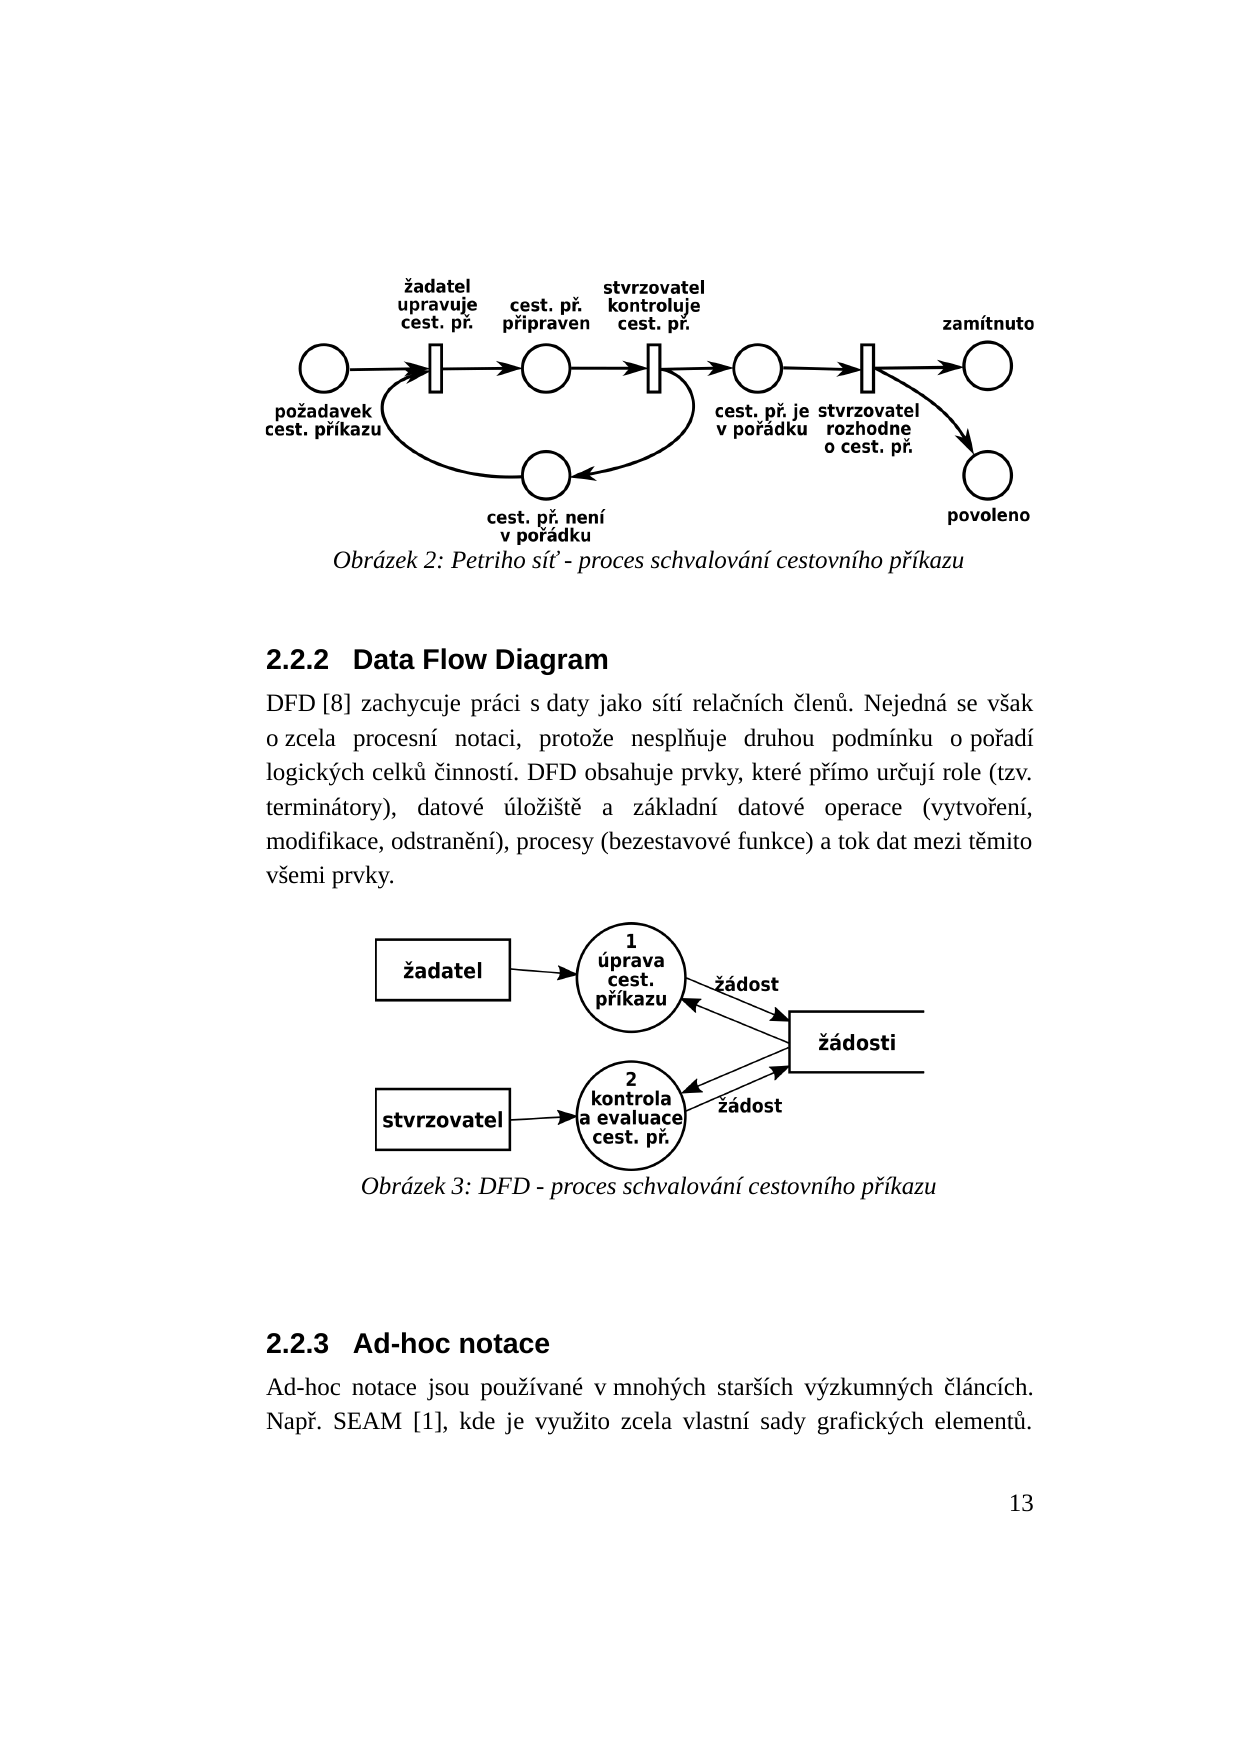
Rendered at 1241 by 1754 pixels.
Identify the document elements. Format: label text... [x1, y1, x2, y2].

picture [265, 278, 1034, 545]
subtitle Ad-hoc notace [266, 1327, 1033, 1359]
subtitle Data Flow Diagram [266, 643, 1033, 676]
picture [375, 922, 925, 1171]
text Obrázek 2: Petriho síť - proces schvalování cestovního příkazu [266, 545, 1033, 574]
text DFD [8] zachycuje práci s daty jako sítí relačních členů. Nejedná se však o zcela procesní notaci, protože nesplňuje druhou podmínku o pořadí logických celků činností. DFD obsahuje prvky, které přímo určují role (tzv. terminátory), datové úložiště a základní datové operace (vytvoření, modifikace, odstranění), procesy (bezestavové funkce) a tok dat mezi těmito všemi prvky. [266, 688, 1033, 889]
text Obrázek 3: DFD - proces schvalování cestovního příkazu [266, 922, 1033, 1200]
subtitle Ad-hoc notace jsou používané v mnohých starších výzkumných článcích. Např. SEAM [1], kde je využito zcela vlastní sady grafických elementů. [266, 1372, 1033, 1435]
